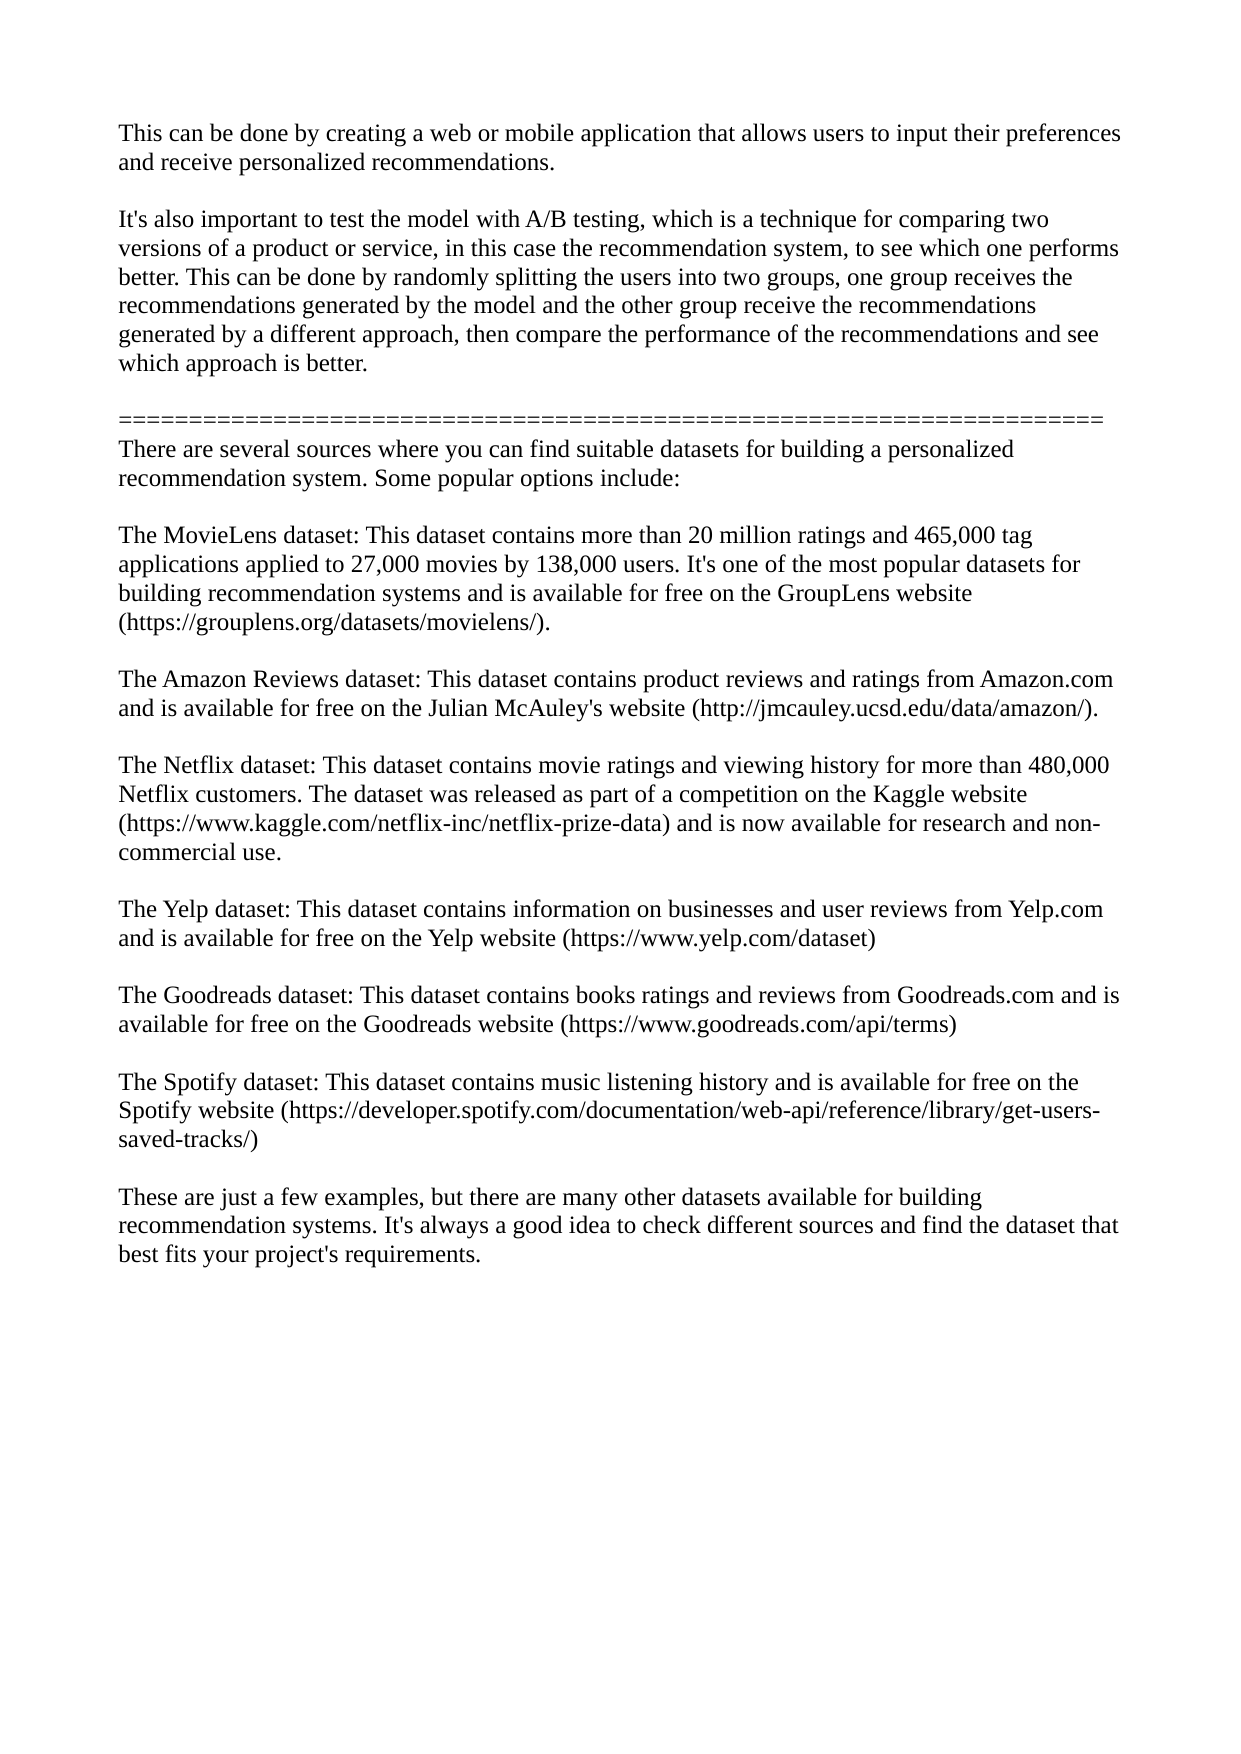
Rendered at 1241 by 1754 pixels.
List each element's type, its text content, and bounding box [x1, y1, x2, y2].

text This can be done by creating a web or mobile application that allows users to input their preferences and receive personalized recommendations. [118, 118, 1122, 176]
text The Goodreads dataset: This dataset contains books ratings and reviews from Goodreads.com and is available for free on the Goodreads website (https://www.goodreads.com/api/terms) [118, 981, 1122, 1038]
text There are several sources where you can find suitable datasets for building a personalized recommendation system. Some popular options include: [118, 434, 1122, 492]
text The Yelp dataset: This dataset contains information on businesses and user reviews from Yelp.com and is available for free on the Yelp website (https://www.yelp.com/dataset) [118, 894, 1122, 952]
text The MovieLens dataset: This dataset contains more than 20 million ratings and 465,000 tag applications applied to 27,000 movies by 138,000 users. It's one of the most popular datasets for building recommendation systems and is available for free on the GroupLens website (https://grouplens.org/datasets/movielens/). [118, 521, 1122, 636]
text ====================================================================== [118, 406, 1122, 434]
text The Netflix dataset: This dataset contains movie ratings and viewing history for more than 480,000 Netflix customers. The dataset was released as part of a competition on the Kaggle website (https://www.kaggle.com/netflix-inc/netflix-prize-data) and is now available for research and non-commercial use. [118, 751, 1122, 866]
text The Amazon Reviews dataset: This dataset contains product reviews and ratings from Amazon.com and is available for free on the Julian McAuley's website (http://jmcauley.ucsd.edu/data/amazon/). [118, 664, 1122, 722]
text It's also important to test the model with A/B testing, which is a technique for comparing two versions of a product or service, in this case the recommendation system, to see which one performs better. This can be done by randomly splitting the users into two groups, one group receives the recommendations generated by the model and the other group receive the recommendations generated by a different approach, then compare the performance of the recommendations and see which approach is better. [118, 204, 1122, 377]
text The Spotify dataset: This dataset contains music listening history and is available for free on the Spotify website (https://developer.spotify.com/documentation/web-api/reference/library/get-users-saved-tracks/) [118, 1067, 1122, 1153]
text These are just a few examples, but there are many other datasets available for building recommendation systems. It's always a good idea to check different sources and find the dataset that best fits your project's requirements. [118, 1182, 1122, 1268]
